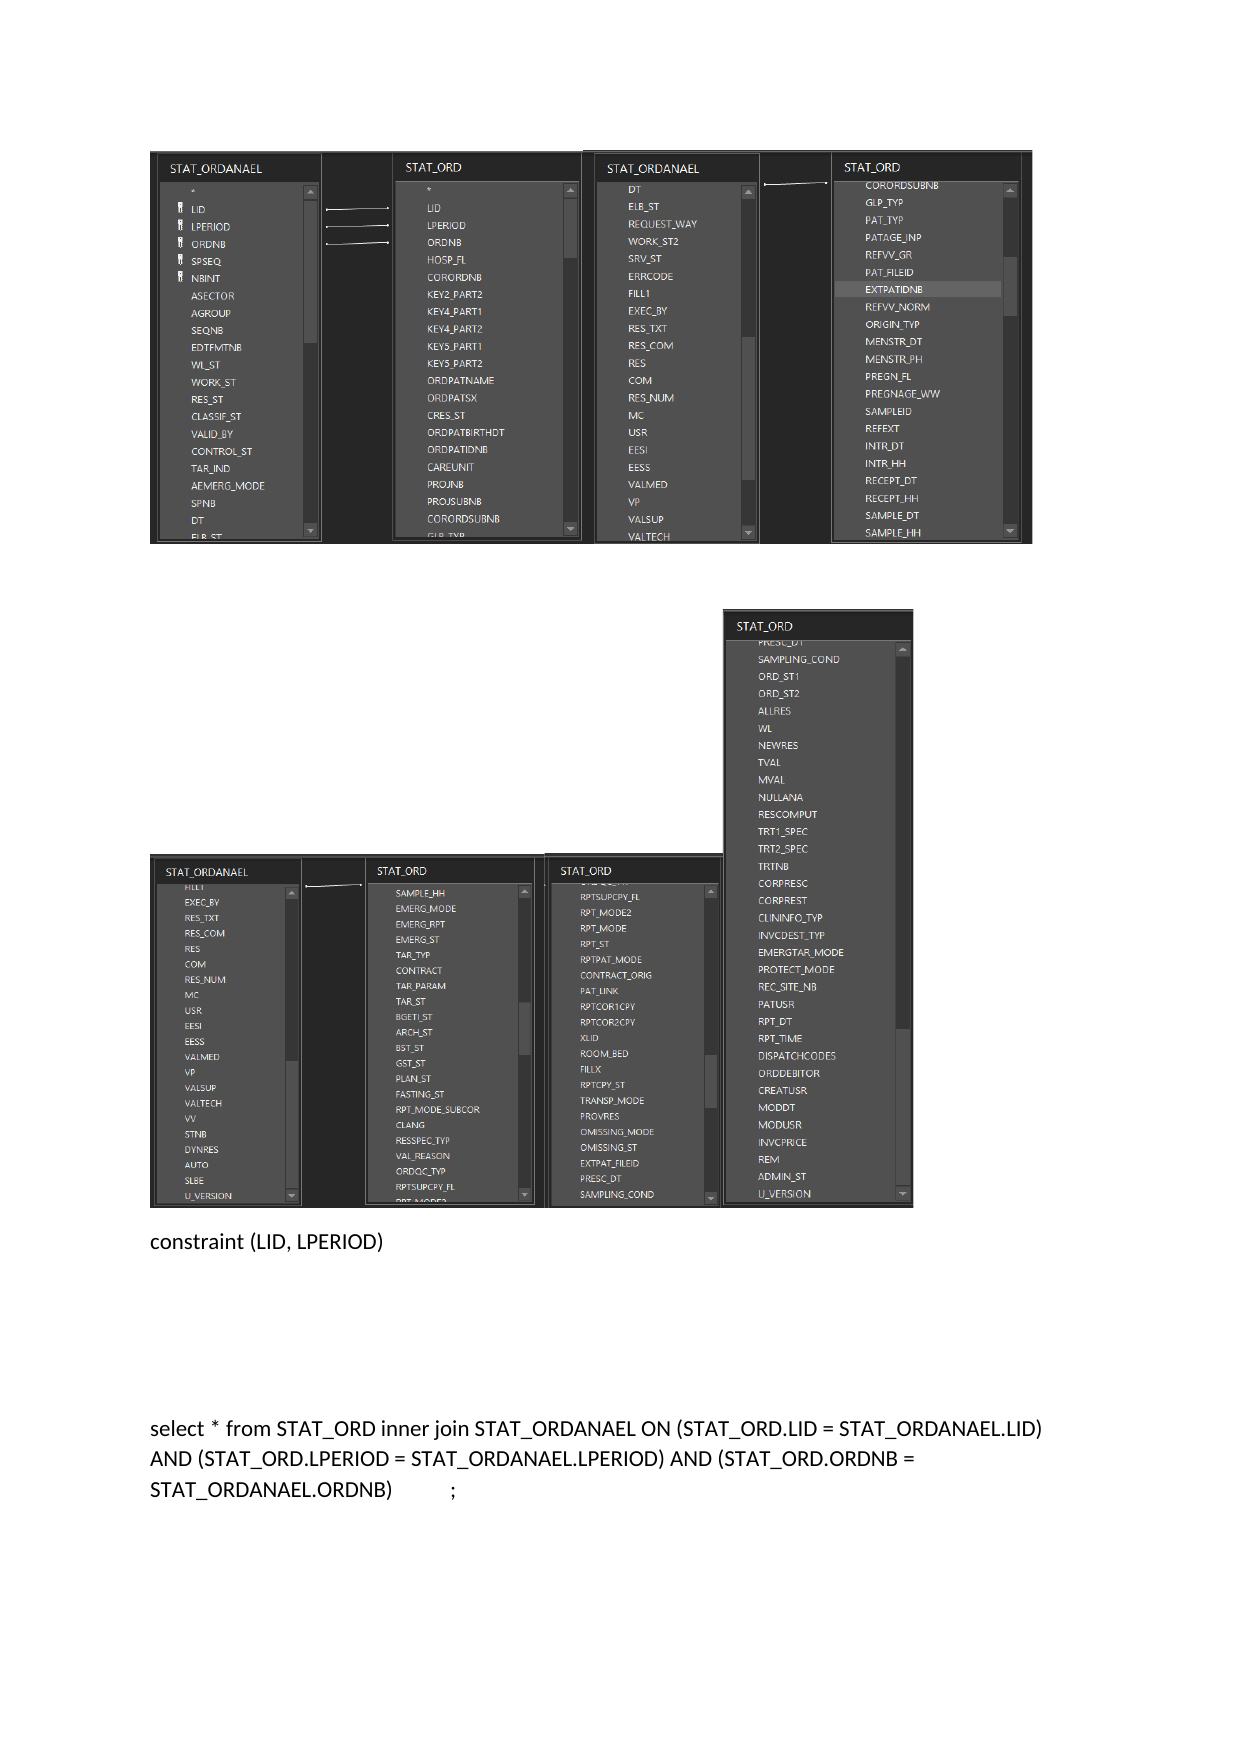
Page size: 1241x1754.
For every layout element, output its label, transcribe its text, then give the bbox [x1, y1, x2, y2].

text constraint (LID, LPERIOD) [150, 1227, 1090, 1255]
picture [150, 150, 1033, 544]
picture [150, 609, 914, 1208]
text select * from STAT_ORD inner join STAT_ORDANAEL ON (STAT_ORD.LID = STAT_ORDANAEL.LID) AND (STAT_ORD.LPERIOD = STAT_ORDANAEL.LPERIOD) AND (STAT_ORD.ORDNB = STAT_ORDANAEL.ORDNB) ; [150, 1414, 1090, 1503]
